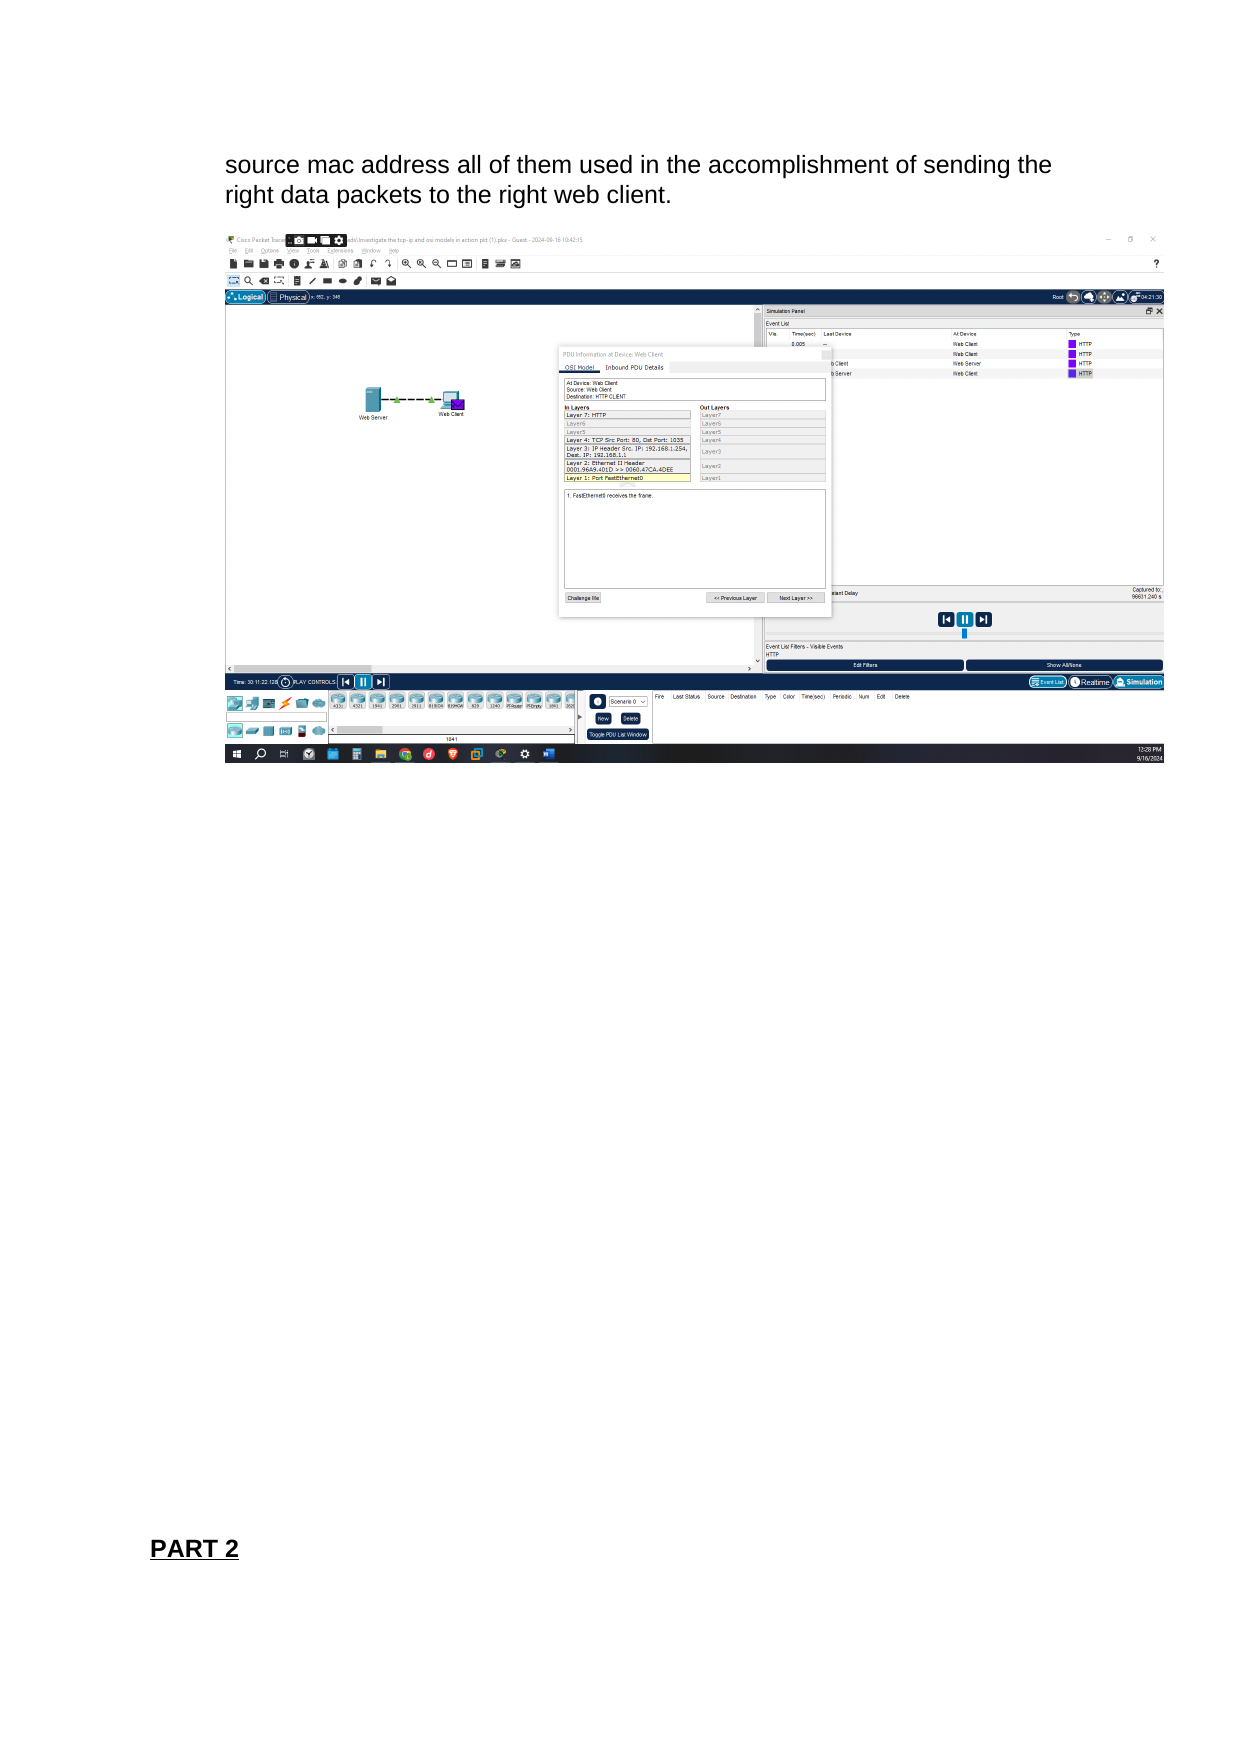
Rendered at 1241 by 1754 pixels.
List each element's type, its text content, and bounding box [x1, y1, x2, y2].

list source mac address all of them used in the accomplishment of sending the right data packets to the right web client. [187, 150, 1090, 762]
text PART 2 [150, 1534, 1090, 1563]
